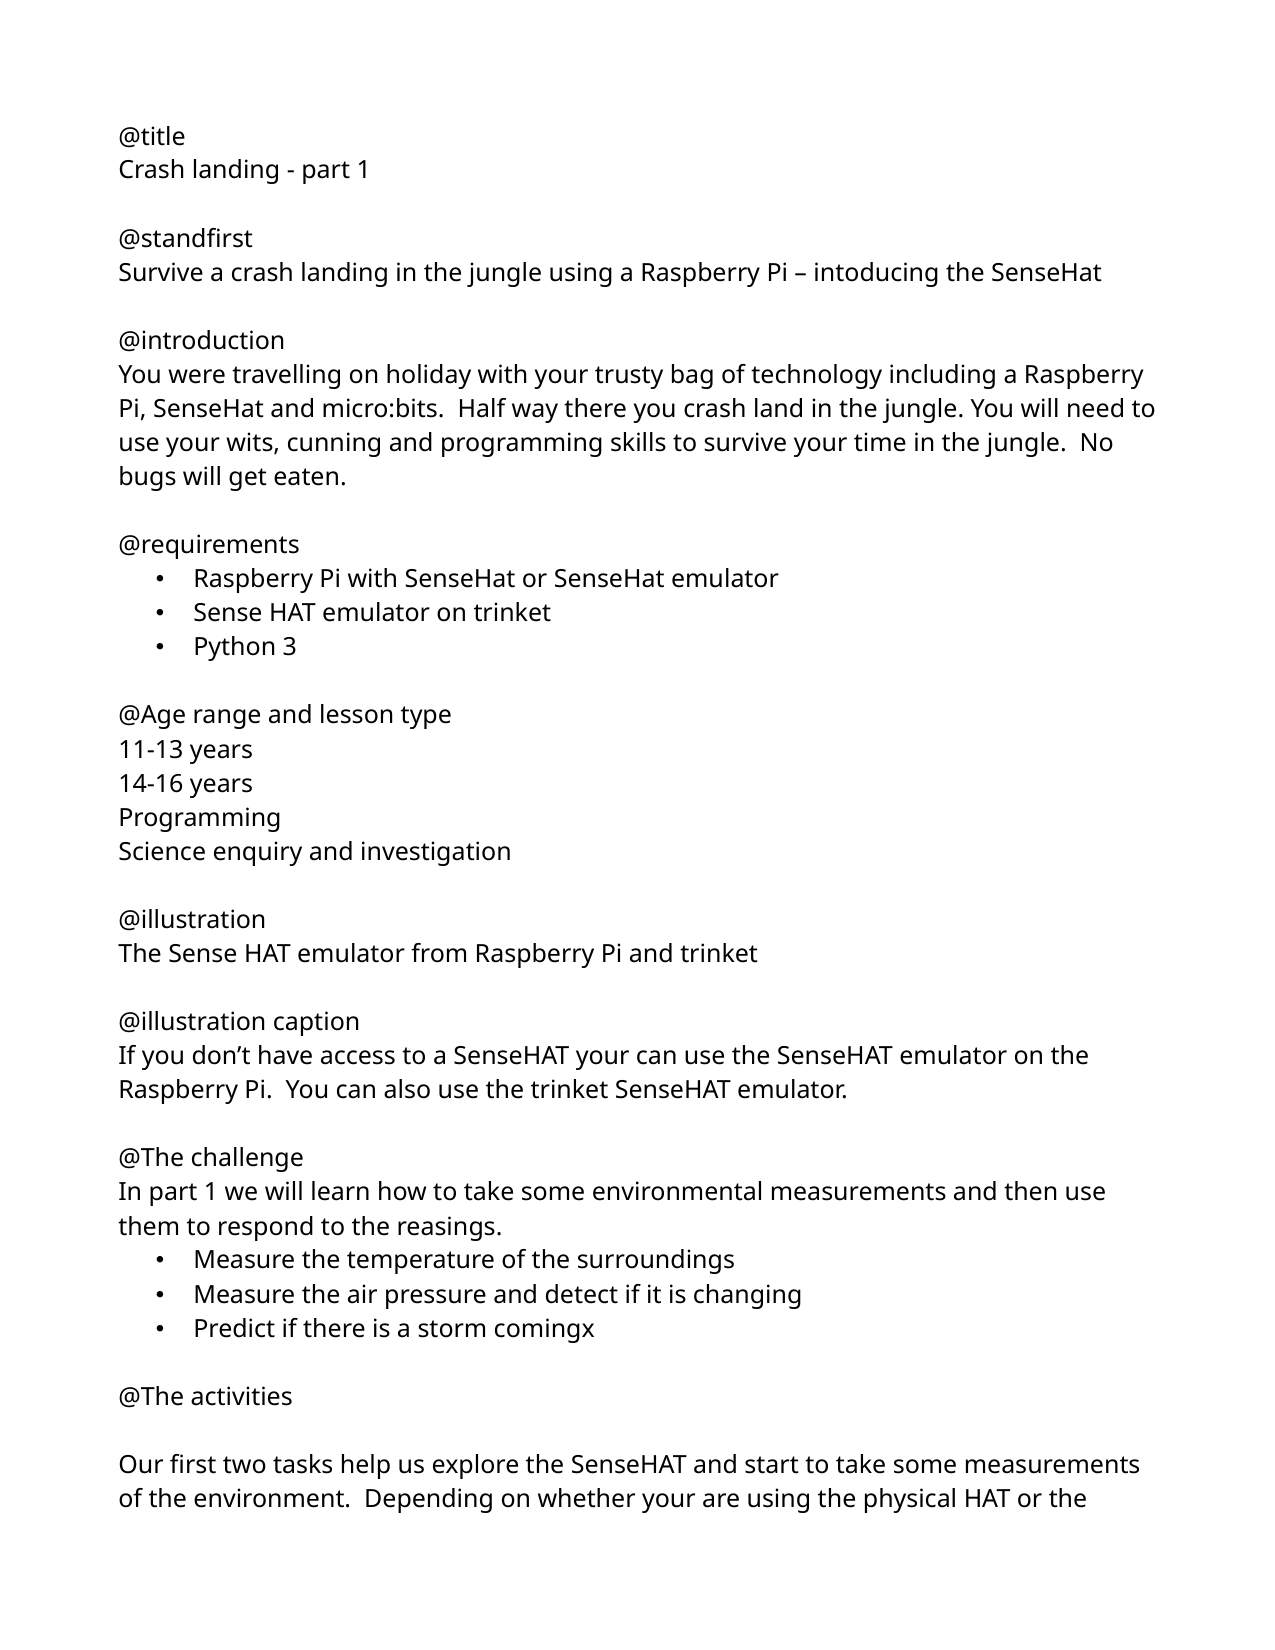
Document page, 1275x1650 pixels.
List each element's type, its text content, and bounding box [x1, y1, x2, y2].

text @The activities [118, 1378, 1157, 1412]
text @The challenge [118, 1140, 1157, 1174]
text The Sense HAT emulator from Raspberry Pi and trinket [118, 936, 1157, 970]
text @Age range and lesson type [118, 697, 1157, 731]
list Predict if there is a storm comingx [156, 1310, 1157, 1344]
text In part 1 we will learn how to take some environmental measurements and then use them to respond to the reasings. [118, 1174, 1157, 1242]
text @illustration caption [118, 1004, 1157, 1038]
text @title [118, 118, 1157, 152]
text @standfirst [118, 220, 1157, 254]
text Programming [118, 799, 1157, 833]
list Python 3 [156, 629, 1157, 663]
list Measure the air pressure and detect if it is changing [156, 1276, 1157, 1310]
text @requirements [118, 527, 1157, 561]
text @introduction [118, 322, 1157, 357]
text 11-13 years [118, 731, 1157, 765]
text You were travelling on holiday with your trusty bag of technology including a Raspberry Pi, SenseHat and micro:bits. Half way there you crash land in the jungle. You will need to use your wits, cunning and programming skills to survive your time in the jungle. No bugs will get eaten. [118, 357, 1157, 493]
text If you don’t have access to a SenseHAT your can use the SenseHAT emulator on the Raspberry Pi. You can also use the trinket SenseHAT emulator. [118, 1038, 1157, 1106]
text @illustration [118, 902, 1157, 936]
text Our first two tasks help us explore the SenseHAT and start to take some measurements of the environment. Depending on whether your are using the physical HAT or the [118, 1447, 1157, 1515]
list Sense HAT emulator on trinket [156, 595, 1157, 629]
text 14-16 years [118, 765, 1157, 799]
text Crash landing - part 1 [118, 152, 1157, 186]
text Science enquiry and investigation [118, 833, 1157, 867]
list Raspberry Pi with SenseHat or SenseHat emulator [156, 561, 1157, 595]
text Survive a crash landing in the jungle using a Raspberry Pi – intoducing the SenseHat [118, 254, 1157, 288]
list Measure the temperature of the surroundings [156, 1242, 1157, 1276]
